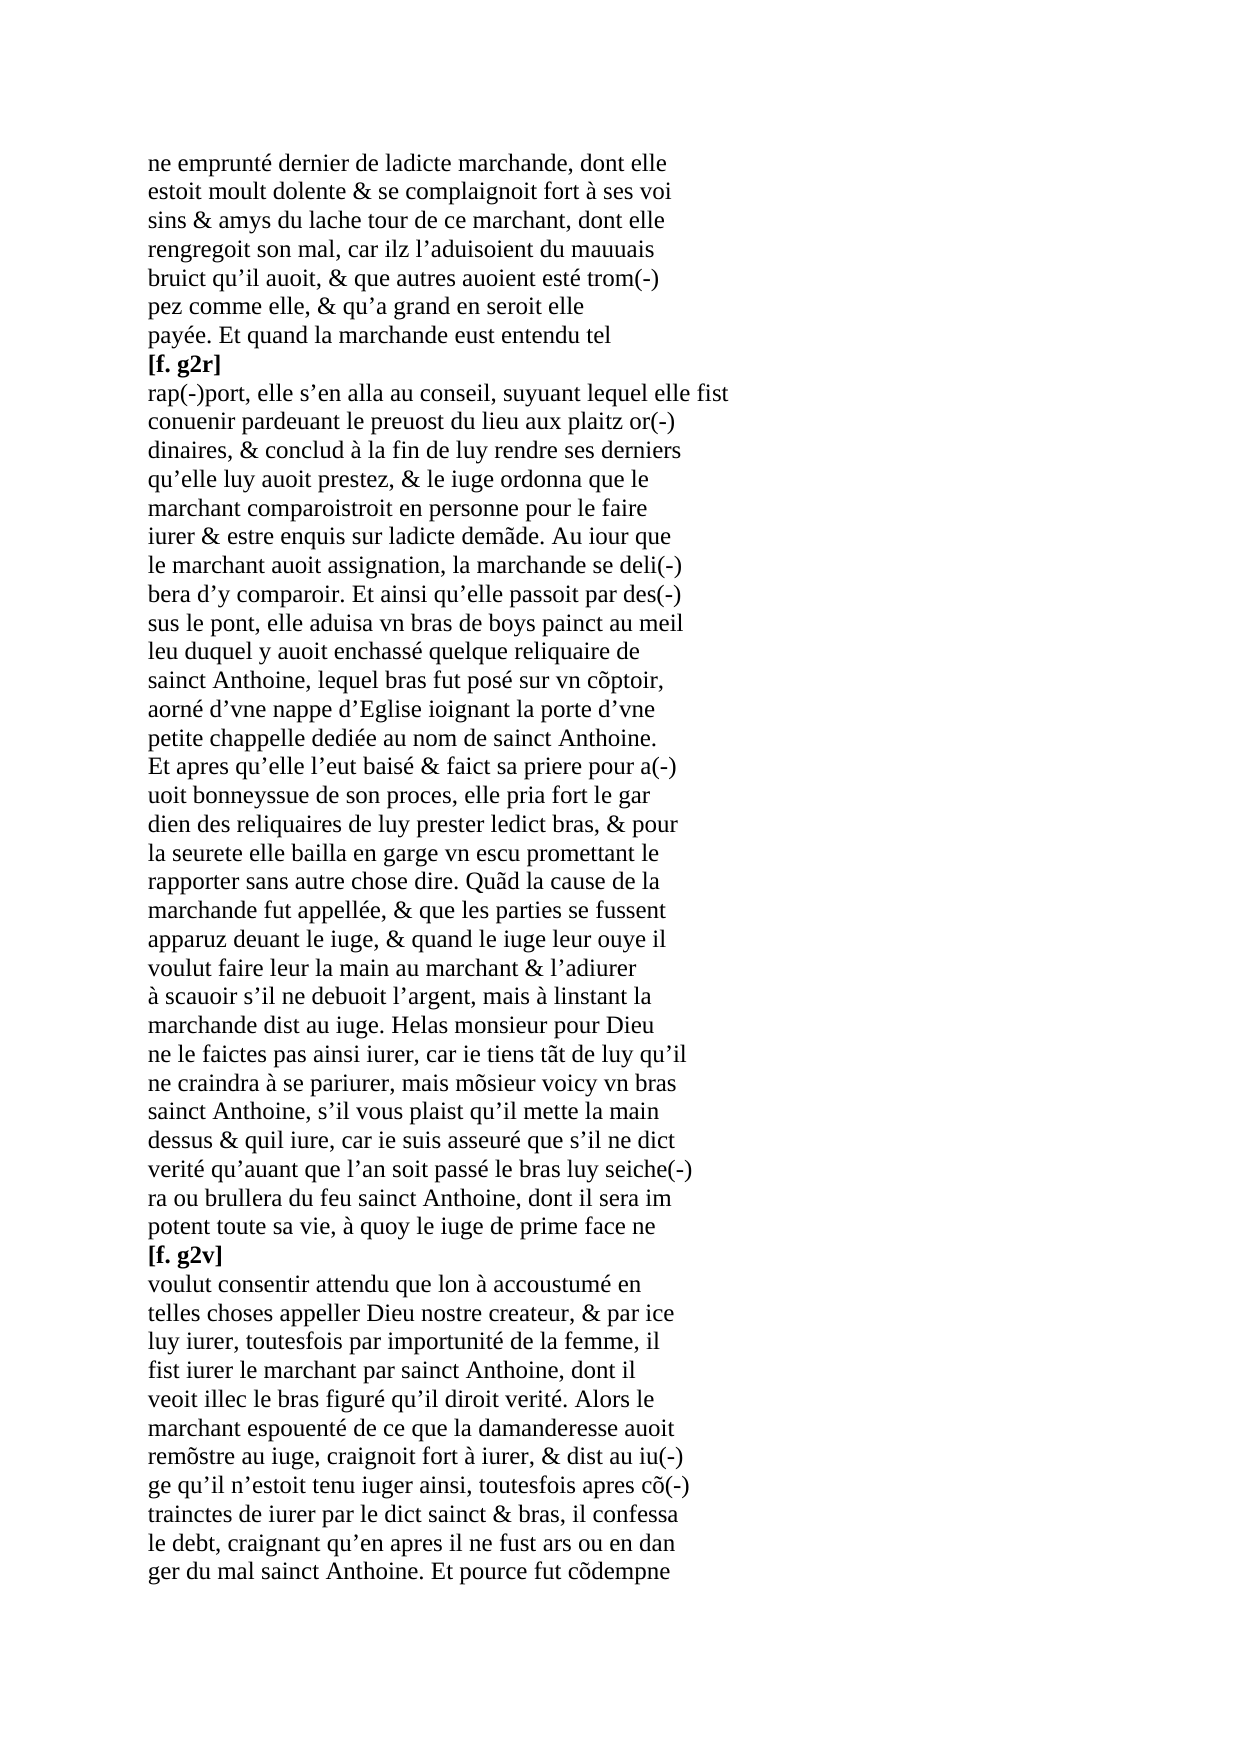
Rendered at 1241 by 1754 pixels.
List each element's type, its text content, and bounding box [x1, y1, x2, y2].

text ne emprunté dernier de ladicte marchande, dont elle estoit moult dolente & se complaignoit fort à ses voi sins & amys du lache tour de ce marchant, dont elle rengregoit son mal, car ilz l’aduisoient du mauuais bruict qu’il auoit, & que autres auoient esté trom(-) pez comme elle, & qu’a grand en seroit elle payée. Et quand la marchande eust entendu tel [f. g2r] rap(-)port, elle s’en alla au conseil, suyuant lequel elle fist conuenir pardeuant le preuost du lieu aux plaitz or(-) dinaires, & conclud à la fin de luy rendre ses derniers qu’elle luy auoit prestez, & le iuge ordonna que le marchant comparoistroit en personne pour le faire iurer & estre enquis sur ladicte demãde. Au iour que le marchant auoit assignation, la marchande se deli(-) bera d’y comparoir. Et ainsi qu’elle passoit par des(-) sus le pont, elle aduisa vn bras de boys painct au meil leu duquel y auoit enchassé quelque reliquaire de sainct Anthoine, lequel bras fut posé sur vn cõptoir, aorné d’vne nappe d’Eglise ioignant la porte d’vne petite chappelle dediée au nom de sainct Anthoine. Et apres qu’elle l’eut baisé & faict sa priere pour a(-) uoit bonneyssue de son proces, elle pria fort le gar dien des reliquaires de luy prester ledict bras, & pour la seurete elle bailla en garge vn escu promettant le rapporter sans autre chose dire. Quãd la cause de la marchande fut appellée, & que les parties se fussent apparuz deuant le iuge, & quand le iuge leur ouye il voulut faire leur la main au marchant & l’adiurer à scauoir s’il ne debuoit l’argent, mais à linstant la marchande dist au iuge. Helas monsieur pour Dieu ne le faictes pas ainsi iurer, car ie tiens tãt de luy qu’il ne craindra à se pariurer, mais mõsieur voicy vn bras sainct Anthoine, s’il vous plaist qu’il mette la main dessus & quil iure, car ie suis asseuré que s’il ne dict verité qu’auant que l’an soit passé le bras luy seiche(-) ra ou brullera du feu sainct Anthoine, dont il sera im potent toute sa vie, à quoy le iuge de prime face ne [f. g2v] voulut consentir attendu que lon à accoustumé en telles choses appeller Dieu nostre createur, & par ice luy iurer, toutesfois par importunité de la femme, il fist iurer le marchant par sainct Anthoine, dont il veoit illec le bras figuré qu’il diroit verité. Alors le marchant espouenté de ce que la damanderesse auoit remõstre au iuge, craignoit fort à iurer, & dist au iu(-) ge qu’il n’estoit tenu iuger ainsi, toutesfois apres cõ(-) trainctes de iurer par le dict sainct & bras, il confessa le debt, craignant qu’en apres il ne fust ars ou en dan ger du mal sainct Anthoine. Et pource fut cõdempne [148, 148, 1093, 1585]
